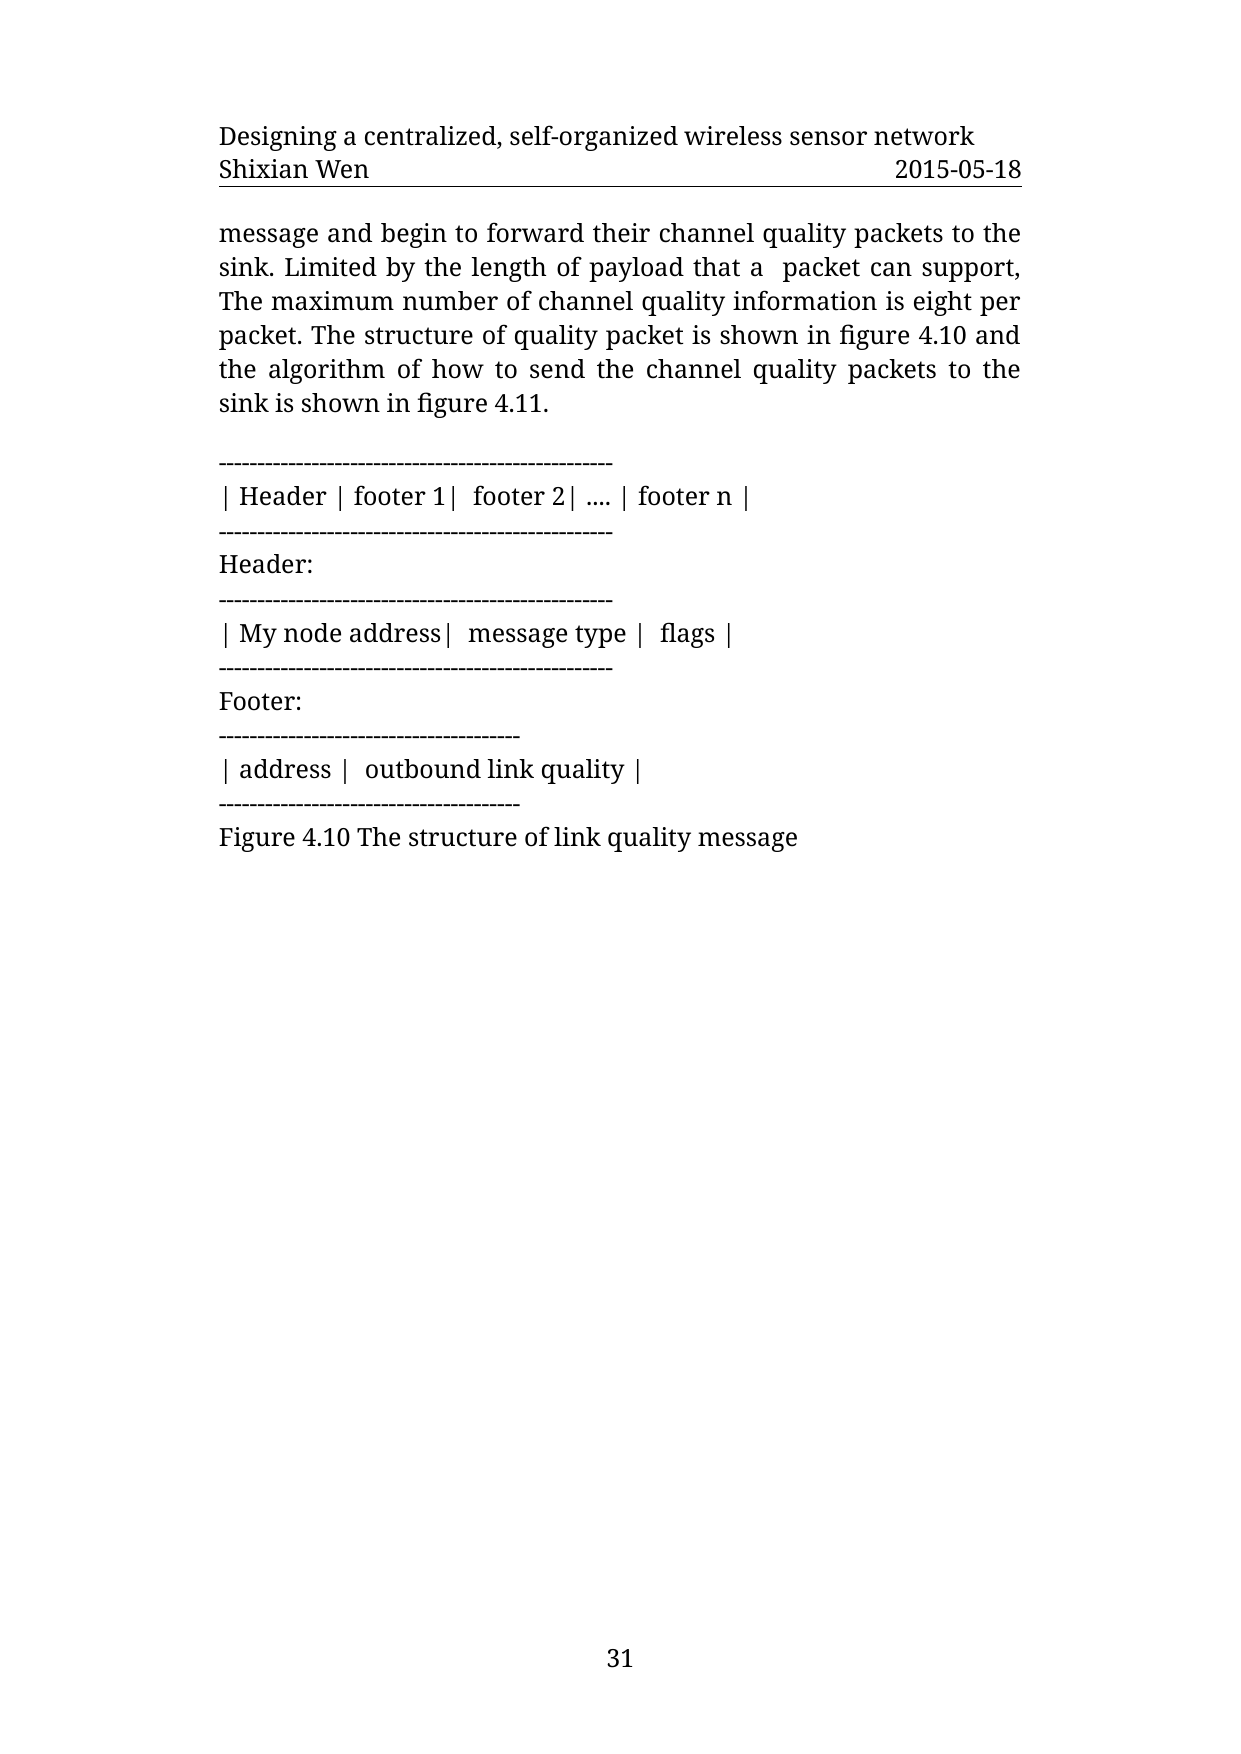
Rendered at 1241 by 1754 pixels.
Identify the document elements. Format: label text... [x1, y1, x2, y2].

text --------------------------------------------------- [218, 513, 1022, 547]
text | address | outbound link quality | [218, 752, 1022, 786]
text Footer: [218, 683, 1022, 717]
text --------------------------------------- [218, 717, 1022, 752]
text --------------------------------------------------- [218, 445, 1022, 479]
text --------------------------------------- [218, 786, 1022, 820]
text --------------------------------------------------- [218, 649, 1022, 683]
text --------------------------------------------------- [218, 581, 1022, 615]
text Header: [218, 547, 1022, 581]
text | Header | footer 1| footer 2| .... | footer n | [218, 479, 1022, 513]
text message and begin to forward their channel quality packets to the sink. Limited by the length of payload that a packet can support, The maximum number of channel quality information is eight per packet. The structure of quality packet is shown in figure 4.10 and the algorithm of how to send the channel quality packets to the sink is shown in figure 4.11. [218, 216, 1022, 420]
text Figure 4.10 The structure of link quality message [218, 820, 1022, 854]
text | My node address| message type | flags | [218, 615, 1022, 649]
